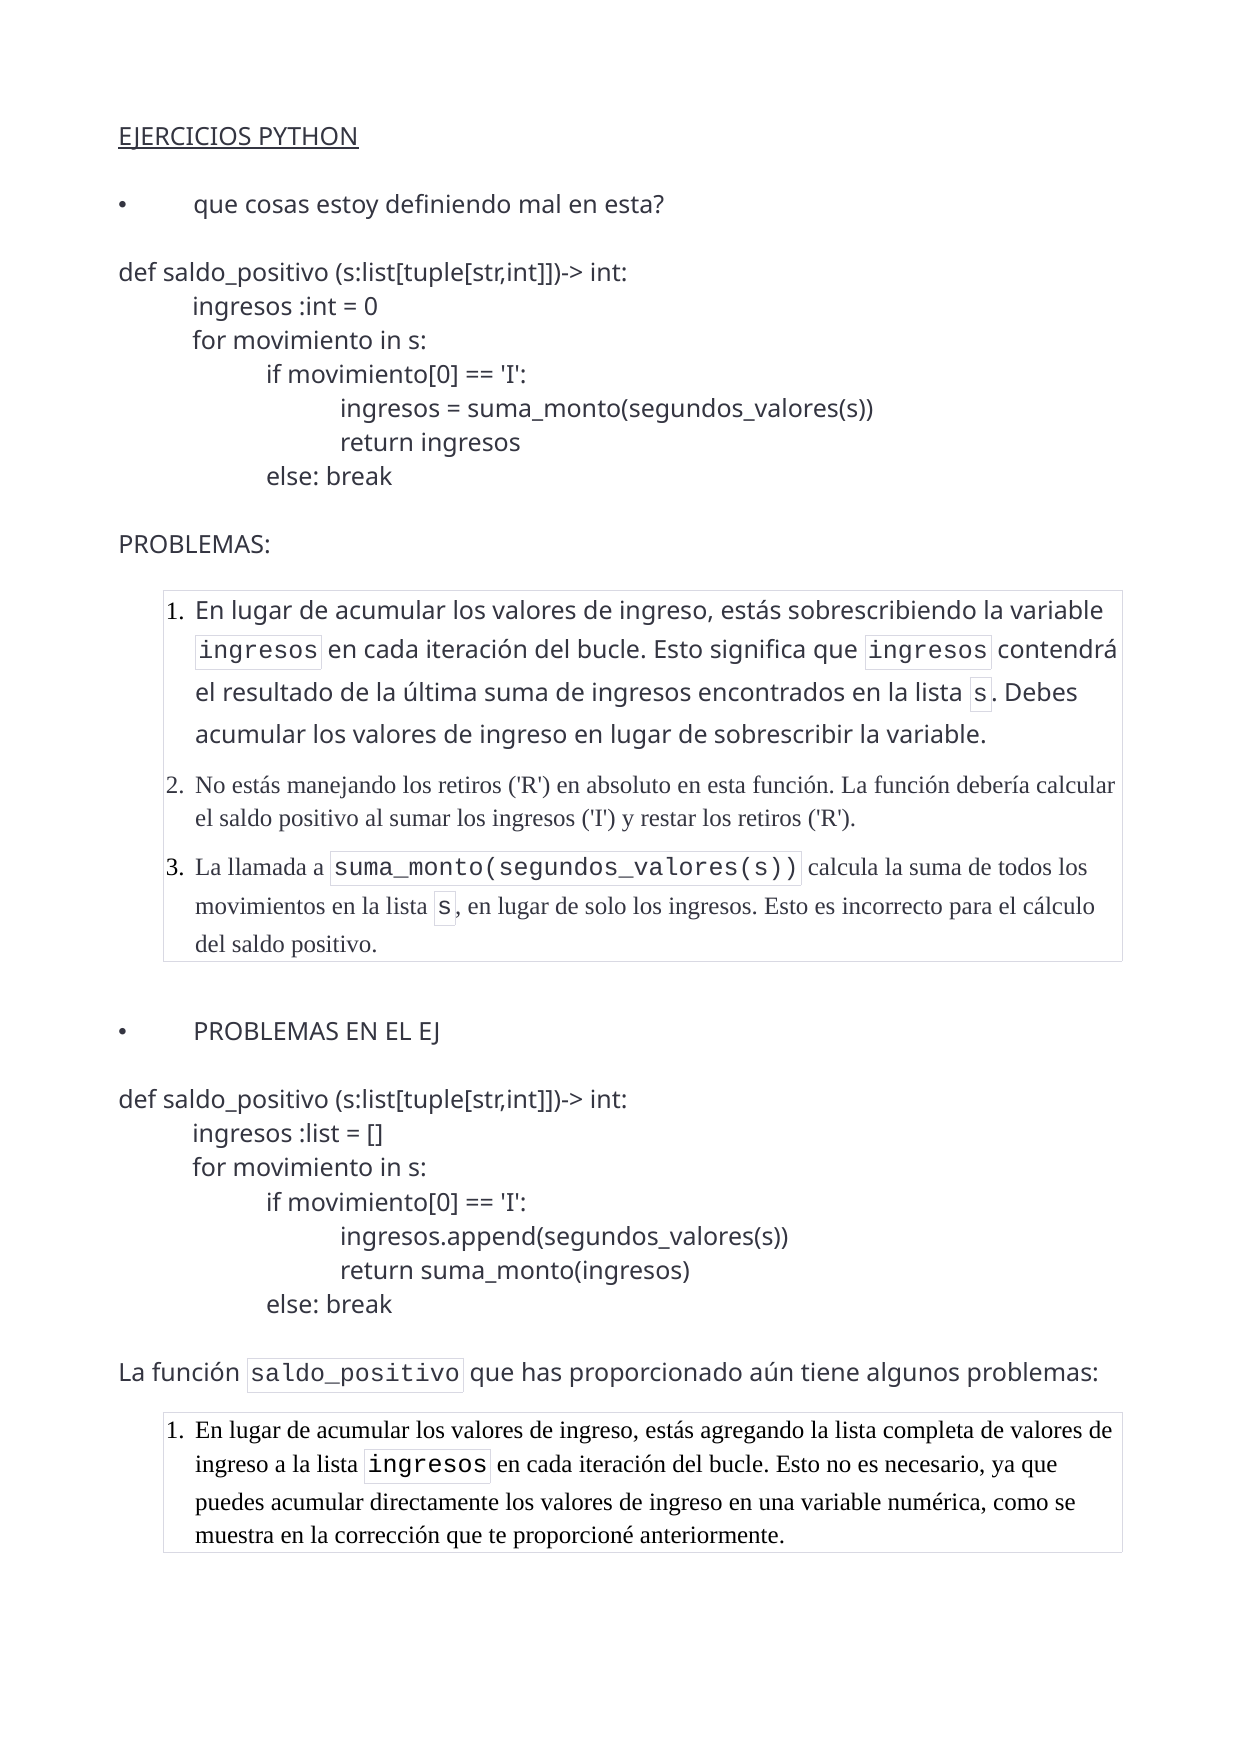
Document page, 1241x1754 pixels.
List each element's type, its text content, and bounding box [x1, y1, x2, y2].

text def saldo_positivo (s:list[tuple[str,int]])-> int: [118, 254, 1122, 288]
list En lugar de acumular los valores de ingreso, estás sobrescribiendo la variable ingresos en cada iteración del bucle. Esto significa que ingresos contendrá el resultado de la última suma de ingresos encontrados en la lista s. Debes acumular los valores de ingreso en lugar de sobrescribir la variable. [164, 591, 1122, 751]
text ingresos = suma_monto(segundos_valores(s)) [118, 391, 1122, 425]
text for movimiento in s: [118, 322, 1122, 357]
list que cosas estoy definiendo mal en esta? [118, 186, 1122, 220]
text La función saldo_positivo que has proporcionado aún tiene algunos problemas: [118, 1354, 1122, 1392]
text ingresos :list = [] [118, 1116, 1122, 1150]
text ingresos.append(segundos_valores(s)) [118, 1218, 1122, 1252]
text if movimiento[0] == 'I': [118, 357, 1122, 391]
text return ingresos [118, 425, 1122, 459]
text else: break [118, 1286, 1122, 1320]
text ingresos :int = 0 [118, 288, 1122, 322]
text else: break [118, 459, 1122, 493]
text return suma_monto(ingresos) [118, 1252, 1122, 1286]
text EJERCICIOS PYTHON [118, 118, 1122, 152]
list No estás manejando los retiros ('R') en absoluto en esta función. La función debería calcular el saldo positivo al sumar los ingresos ('I') y restar los retiros ('R'). [164, 767, 1122, 832]
list En lugar de acumular los valores de ingreso, estás agregando la lista completa de valores de ingreso a la lista ingresos en cada iteración del bucle. Esto no es necesario, ya que puedes acumular directamente los valores de ingreso en una variable numérica, como se muestra en la corrección que te proporcioné anteriormente. [164, 1413, 1122, 1552]
text for movimiento in s: [118, 1150, 1122, 1184]
text def saldo_positivo (s:list[tuple[str,int]])-> int: [118, 1082, 1122, 1116]
text PROBLEMAS: [118, 527, 1122, 561]
list La llamada a suma_monto(segundos_valores(s)) calcula la suma de todos los movimientos en la lista s, en lugar de solo los ingresos. Esto es incorrecto para el cálculo del saldo positivo. [164, 848, 1122, 961]
text if movimiento[0] == 'I': [118, 1184, 1122, 1218]
list PROBLEMAS EN EL EJ [118, 1014, 1122, 1048]
